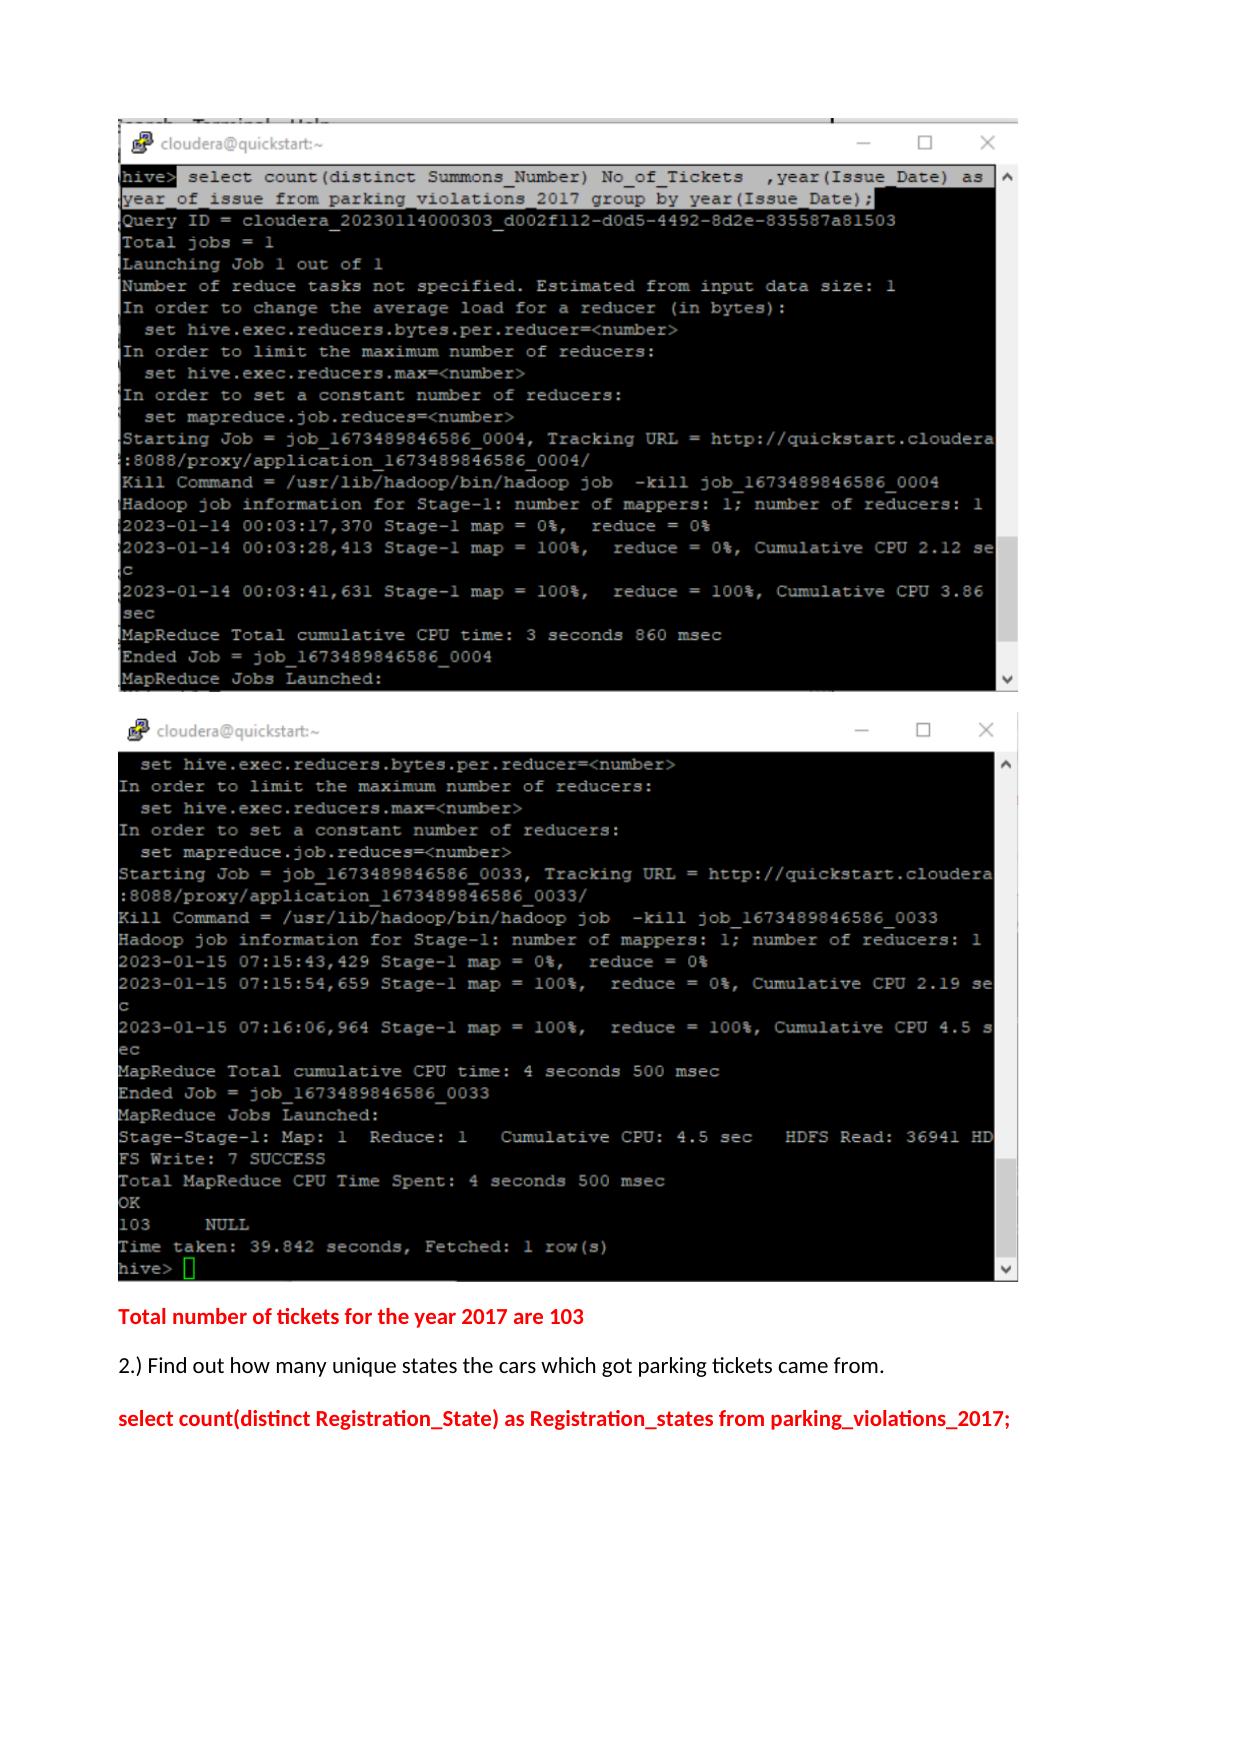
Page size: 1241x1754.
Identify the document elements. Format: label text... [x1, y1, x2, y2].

text 2.) Find out how many unique states the cars which got parking tickets came from. [118, 1351, 1122, 1379]
text Total number of tickets for the year 2017 are 103 [118, 1302, 1122, 1330]
text select count(distinct Registration_State) as Registration_states from parking_violations_2017; [118, 1404, 1122, 1432]
